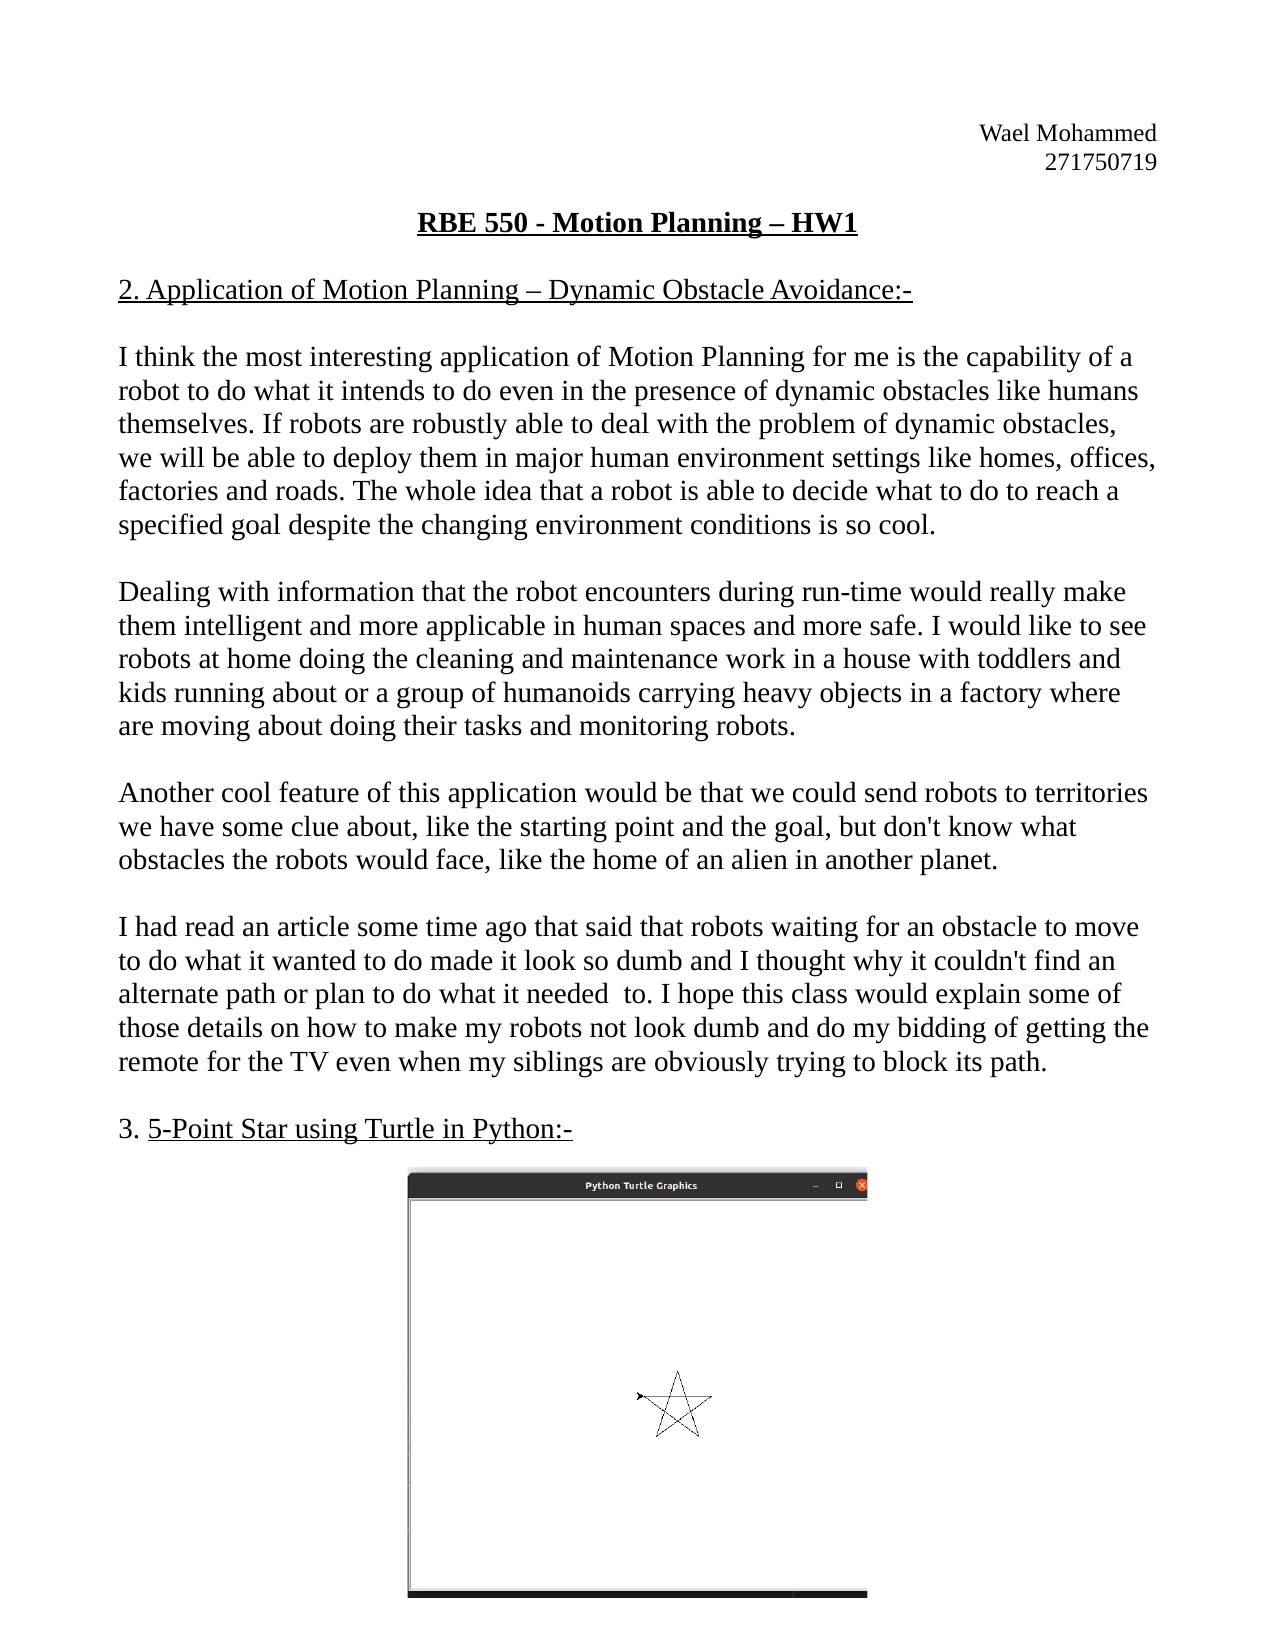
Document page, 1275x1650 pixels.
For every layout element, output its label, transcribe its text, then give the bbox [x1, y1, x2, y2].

text I had read an article some time ago that said that robots waiting for an obstacle to move to do what it wanted to do made it look so dumb and I thought why it couldn't find an alternate path or plan to do what it needed to. I hope this class would explain some of those details on how to make my robots not look dumb and do my bidding of getting the remote for the TV even when my siblings are obviously trying to block its path. [118, 909, 1157, 1077]
text I think the most interesting application of Motion Planning for me is the capability of a robot to do what it intends to do even in the presence of dynamic obstacles like humans themselves. If robots are robustly able to deal with the problem of dynamic obstacles, we will be able to deploy them in major human environment settings like homes, offices, factories and roads. The whole idea that a robot is able to decide what to do to reach a specified goal despite the changing environment conditions is so cool. [118, 339, 1157, 541]
text 3. 5-Point Star using Turtle in Python:- [118, 1111, 1157, 1144]
text Another cool feature of this application would be that we could send robots to territories we have some clue about, like the starting point and the goal, but don't know what obstacles the robots would face, like the home of an alien in another planet. [118, 775, 1157, 876]
picture [407, 1167, 868, 1598]
text RBE 550 - Motion Planning – HW1 [118, 205, 1157, 239]
text 2. Application of Motion Planning – Dynamic Obstacle Avoidance:- [118, 272, 1157, 306]
text Dealing with information that the robot encounters during run-time would really make them intelligent and more applicable in human spaces and more safe. I would like to see robots at home doing the cleaning and maintenance work in a house with toddlers and kids running about or a group of humanoids carrying heavy objects in a factory where are moving about doing their tasks and monitoring robots. [118, 574, 1157, 742]
